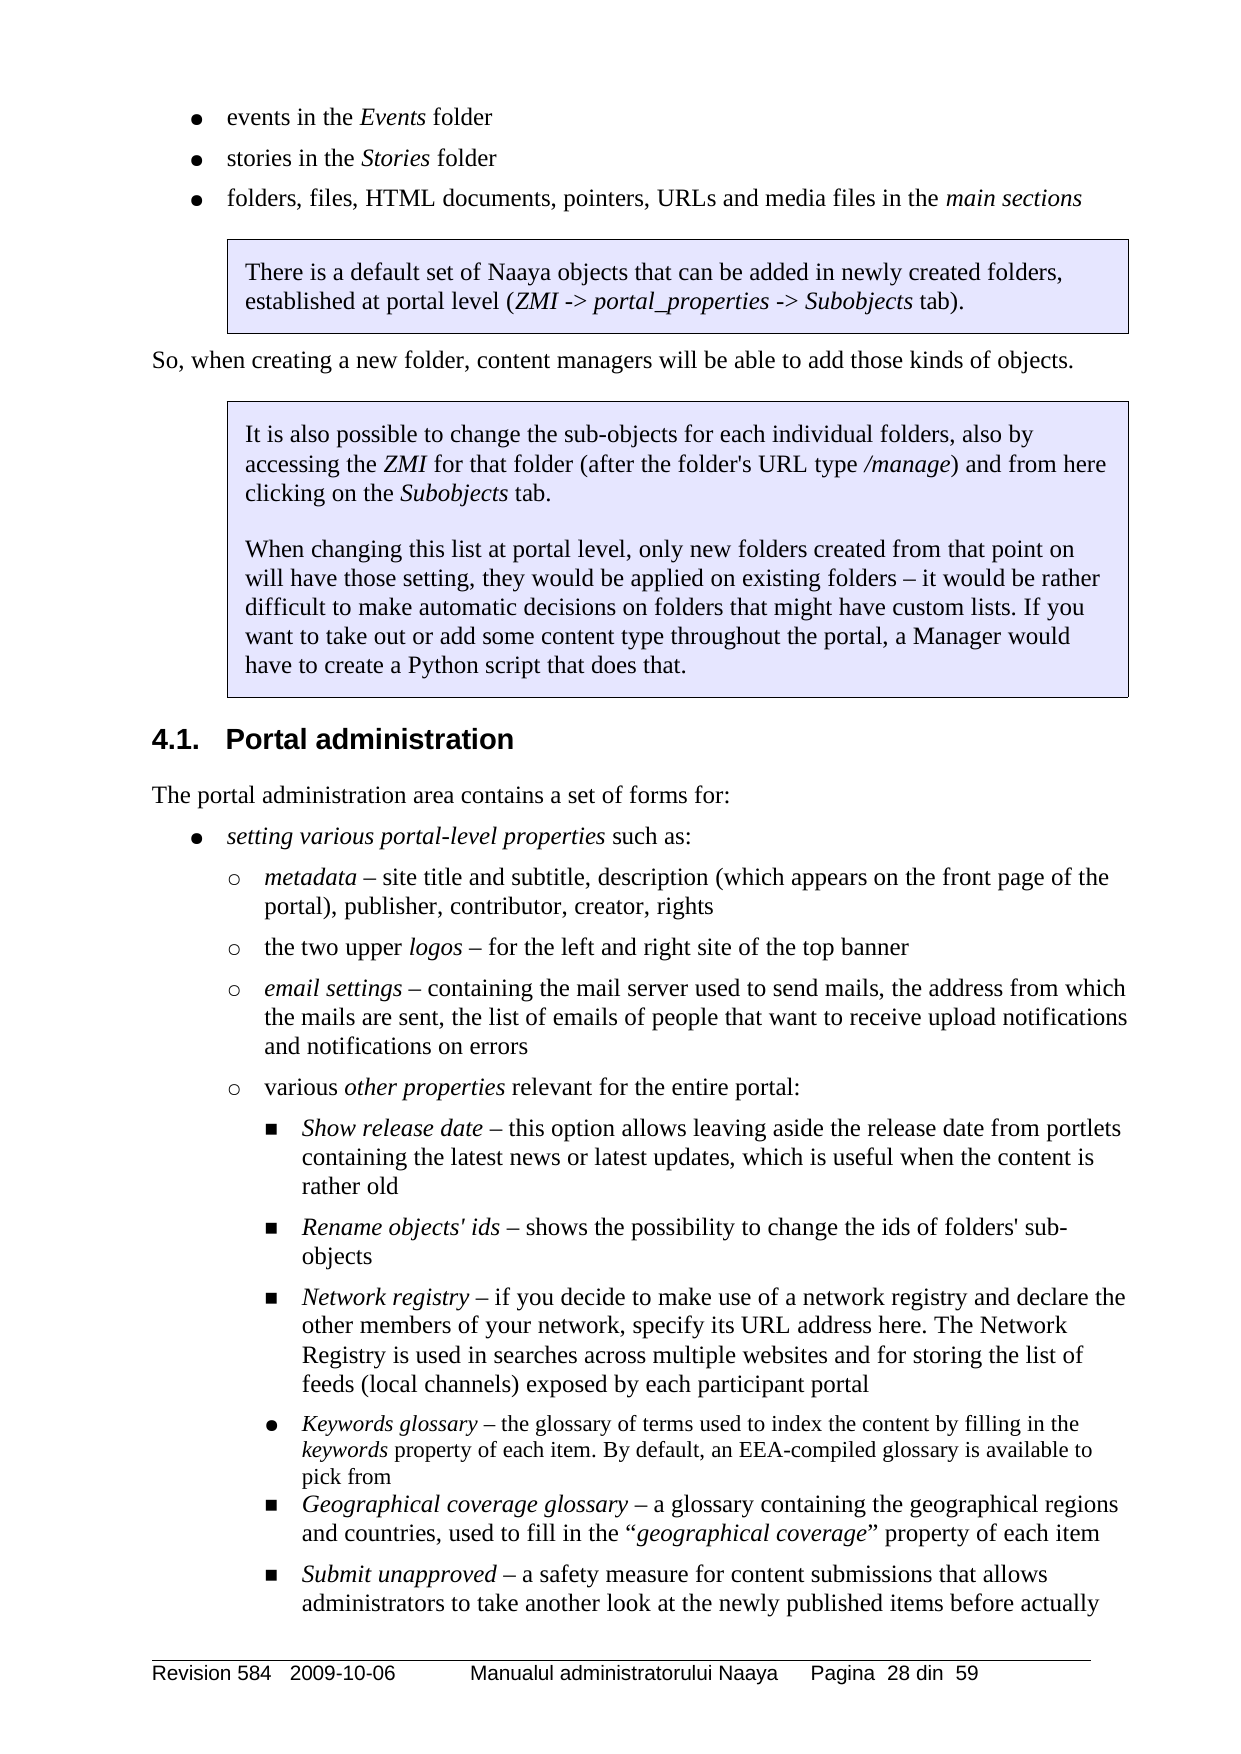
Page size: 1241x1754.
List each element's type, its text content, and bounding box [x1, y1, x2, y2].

list Submit unapproved – a safety measure for content submissions that allows administrators to take another look at the newly published items before actually [264, 1559, 1128, 1617]
text The portal administration area contains a set of forms for: [152, 780, 1128, 809]
text It is also possible to change the sub-objects for each individual folders, also by accessing the ZMI for that folder (after the folder's URL type /manage) and from here clicking on the Subobjects tab. [228, 402, 1128, 507]
list setting various portal-level properties such as: [189, 821, 1128, 850]
list stories in the Stories folder [189, 142, 1128, 171]
text So, when creating a new folder, content managers will be able to add those kinds of objects. [152, 345, 1128, 374]
list folders, files, HTML documents, pointers, URLs and media files in the main sections [189, 183, 1128, 212]
subtitle Portal administration [152, 722, 1128, 756]
list events in the Events folder [189, 102, 1128, 131]
list Keywords glossary – the glossary of terms used to index the content by filling in the keywords property of each item. By default, an EEA-compiled glossary is available to pick from [264, 1409, 1128, 1489]
list Show release date – this option allows leaving aside the release date from portlets containing the latest news or latest updates, which is useful when the content is rather old [264, 1112, 1128, 1200]
text There is a default set of Naaya objects that can be added in newly created folders, established at portal level (ZMI -> portal_properties -> Subobjects tab). [228, 240, 1128, 333]
list metadata – site title and subtitle, description (which appears on the front page of the portal), publisher, contributor, creator, rights [227, 862, 1128, 920]
list Rename objects' ids – shows the possibility to change the ids of folders' sub-objects [264, 1211, 1128, 1269]
list email settings – containing the mail server used to send mails, the address from which the mails are sent, the list of emails of people that want to receive upload notifications and notifications on errors [227, 973, 1128, 1060]
list various other properties relevant for the entire portal: [227, 1072, 1128, 1101]
list Network registry – if you decide to make use of a network registry and declare the other members of your network, specify its URL address here. The Network Registry is used in searches across multiple websites and for storing the list of feeds (local channels) exposed by each participant portal [264, 1281, 1128, 1398]
list Geographical coverage glossary – a glossary containing the geographical regions and countries, used to fill in the “geographical coverage” property of each item [264, 1489, 1128, 1547]
text When changing this list at portal level, only new folders created from that point on will have those setting, they would be applied on existing folders – it would be rather difficult to make automatic decisions on folders that might have custom lists. If you want to take out or add some content type throughout the portal, a Manager would have to create a Python script that does that. [228, 515, 1128, 697]
list the two upper logos – for the left and right site of the top banner [227, 932, 1128, 961]
